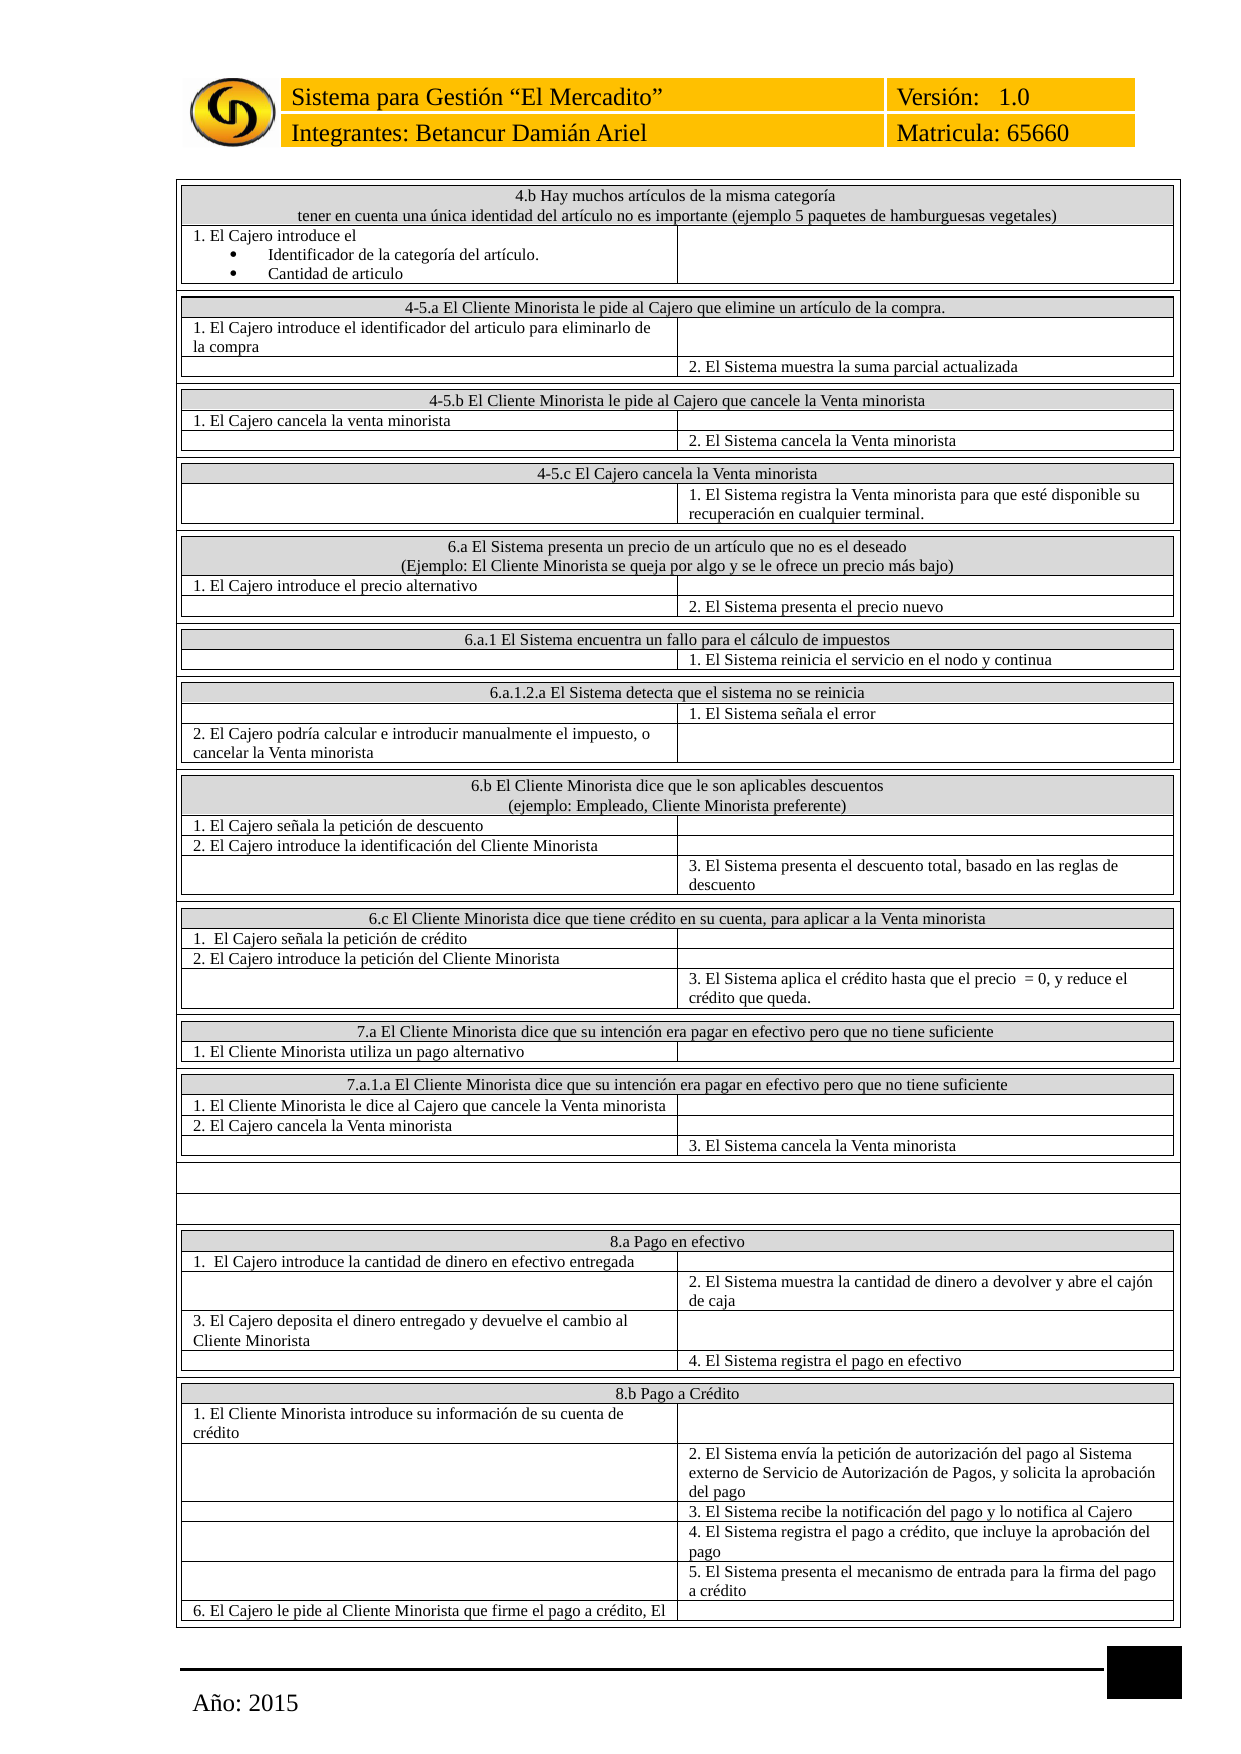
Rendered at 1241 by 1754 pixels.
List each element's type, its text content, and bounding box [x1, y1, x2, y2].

table_cell [678, 929, 1173, 948]
table_cell 5. El Sistema presenta el mecanismo de entrada para la firma del pago a crédito [678, 1562, 1173, 1600]
table_cell [678, 1311, 1173, 1349]
table_cell 3. El Cajero deposita el dinero entregado y devuelve el cambio al Cliente Minorista [182, 1311, 677, 1349]
table_cell 1. El Cajero cancela la venta minorista [182, 411, 677, 430]
table_cell [182, 969, 677, 1007]
table_cell [182, 596, 677, 616]
table_cell 3. El Sistema recibe la notificación del pago y lo notifica al Cajero [678, 1502, 1173, 1521]
table_cell [177, 384, 1180, 457]
table_cell 2. El Cajero introduce la identificación del Cliente Minorista [182, 836, 677, 855]
table_cell 6. El Cajero le pide al Cliente Minorista que firme el pago a crédito, El [182, 1601, 677, 1620]
table_cell [177, 1378, 1180, 1627]
table_cell [177, 531, 1180, 622]
table_cell [678, 724, 1173, 762]
table_header 6.c El Cliente Minorista dice que tiene crédito en su cuenta, para aplicar a la Venta minorista [182, 909, 1173, 928]
table_cell 1. El Cajero introduce el Identificador de la categoría del artículo. Cantidad de articulo [182, 226, 677, 283]
table_cell [678, 1116, 1173, 1135]
table_cell 1. El Cliente Minorista le dice al Cajero que cancele la Venta minorista [182, 1095, 677, 1114]
table_cell [678, 1252, 1173, 1271]
table_cell [177, 1163, 1180, 1193]
table_cell 2. El Sistema presenta el precio nuevo [678, 596, 1173, 616]
table_cell [177, 1225, 1180, 1377]
table_header 8.b Pago a Crédito [182, 1384, 1173, 1403]
table_cell [177, 770, 1180, 901]
table_cell 1. El Cajero introduce la cantidad de dinero en efectivo entregada [182, 1252, 677, 1271]
table_cell [182, 484, 677, 523]
table_cell 2. El Sistema envía la petición de autorización del pago al Sistema externo de Servicio de Autorización de Pagos, y solicita la aprobación del pago [678, 1444, 1173, 1501]
table_cell [678, 949, 1173, 968]
table_cell [177, 458, 1180, 529]
table_cell 1. El Cajero señala la petición de crédito [182, 929, 677, 948]
table_header 4.b Hay muchos artículos de la misma categoría tener en cuenta una única identidad del artículo no es importante (ejemplo 5 paquetes de hamburguesas vegetales) [182, 186, 1173, 224]
table_cell 3. El Sistema presenta el descuento total, basado en las reglas de descuento [678, 856, 1173, 894]
table_cell [182, 1502, 677, 1521]
table_cell 1. El Cliente Minorista utiliza un pago alternativo [182, 1042, 677, 1061]
table_cell [678, 226, 1173, 283]
table_cell [678, 836, 1173, 855]
table_cell [678, 816, 1173, 835]
table_cell 1. El Sistema registra la Venta minorista para que esté disponible su recuperación en cualquier terminal. [678, 484, 1173, 523]
table_cell [182, 1562, 677, 1600]
table_header 6.a El Sistema presenta un precio de un artículo que no es el deseado (Ejemplo: El Cliente Minorista se queja por algo y se le ofrece un precio más bajo) [182, 537, 1173, 575]
table_cell 3. El Sistema aplica el crédito hasta que el precio = 0, y reduce el crédito que queda. [678, 969, 1173, 1007]
table_cell [678, 576, 1173, 595]
table_cell [177, 677, 1180, 769]
table_cell [182, 1351, 677, 1370]
table_cell 2. El Sistema cancela la Venta minorista [678, 431, 1173, 450]
table_cell 1. El Sistema reinicia el servicio en el nodo y continua [678, 650, 1173, 669]
table_header 7.a.1.a El Cliente Minorista dice que su intención era pagar en efectivo pero que no tiene suficiente [182, 1075, 1173, 1094]
table_cell [182, 650, 677, 669]
table_cell 1. El Cliente Minorista introduce su información de su cuenta de crédito [182, 1404, 677, 1442]
table_cell [678, 318, 1173, 356]
table_cell [177, 291, 1180, 383]
table_cell 1. El Sistema señala el error [678, 704, 1173, 723]
table_cell [177, 624, 1180, 676]
table_header 6.a.1 El Sistema encuentra un fallo para el cálculo de impuestos [182, 630, 1173, 649]
table_cell 4. El Sistema registra el pago a crédito, que incluye la aprobación del pago [678, 1522, 1173, 1561]
table_cell 2. El Cajero cancela la Venta minorista [182, 1116, 677, 1135]
table_header 6.a.1.2.a El Sistema detecta que el sistema no se reinicia [182, 683, 1173, 702]
table_header 4-5.a El Cliente Minorista le pide al Cajero que elimine un artículo de la compra. [182, 298, 1173, 317]
table_cell [177, 180, 1180, 290]
table_cell [678, 411, 1173, 430]
table_cell [177, 902, 1180, 1014]
table_cell [678, 1601, 1173, 1620]
table_cell [182, 1272, 677, 1310]
table_cell [177, 1069, 1180, 1162]
table_cell 1. El Cajero introduce el precio alternativo [182, 576, 677, 595]
table_cell 2. El Cajero podría calcular e introducir manualmente el impuesto, o cancelar la Venta minorista [182, 724, 677, 762]
table_cell [182, 704, 677, 723]
table_cell [182, 856, 677, 894]
table_cell 2. El Sistema muestra la suma parcial actualizada [678, 357, 1173, 376]
table_cell 1. El Cajero introduce el identificador del articulo para eliminarlo de la compra [182, 318, 677, 356]
table_cell 4. El Sistema registra el pago en efectivo [678, 1351, 1173, 1370]
table_header 6.b El Cliente Minorista dice que le son aplicables descuentos (ejemplo: Empleado, Cliente Minorista preferente) [182, 776, 1173, 814]
table_cell 2. El Sistema muestra la cantidad de dinero a devolver y abre el cajón de caja [678, 1272, 1173, 1310]
table_cell [182, 1136, 677, 1155]
table_header 7.a El Cliente Minorista dice que su intención era pagar en efectivo pero que no tiene suficiente [182, 1022, 1173, 1041]
table_cell [678, 1042, 1173, 1061]
table_header 4-5.b El Cliente Minorista le pide al Cajero que cancele la Venta minorista [182, 390, 1173, 409]
table_cell [182, 1444, 677, 1501]
table_cell [182, 431, 677, 450]
table_header 8.a Pago en efectivo [182, 1231, 1173, 1251]
table_cell [678, 1404, 1173, 1442]
table_cell 2. El Cajero introduce la petición del Cliente Minorista [182, 949, 677, 968]
table_cell 3. El Sistema cancela la Venta minorista [678, 1136, 1173, 1155]
table_cell [177, 1194, 1180, 1224]
table_cell [182, 357, 677, 376]
table_cell [182, 1522, 677, 1561]
table_cell 1. El Cajero señala la petición de descuento [182, 816, 677, 835]
table_cell [177, 1015, 1180, 1068]
table_header 4-5.c El Cajero cancela la Venta minorista [182, 464, 1173, 483]
table_cell [678, 1095, 1173, 1114]
